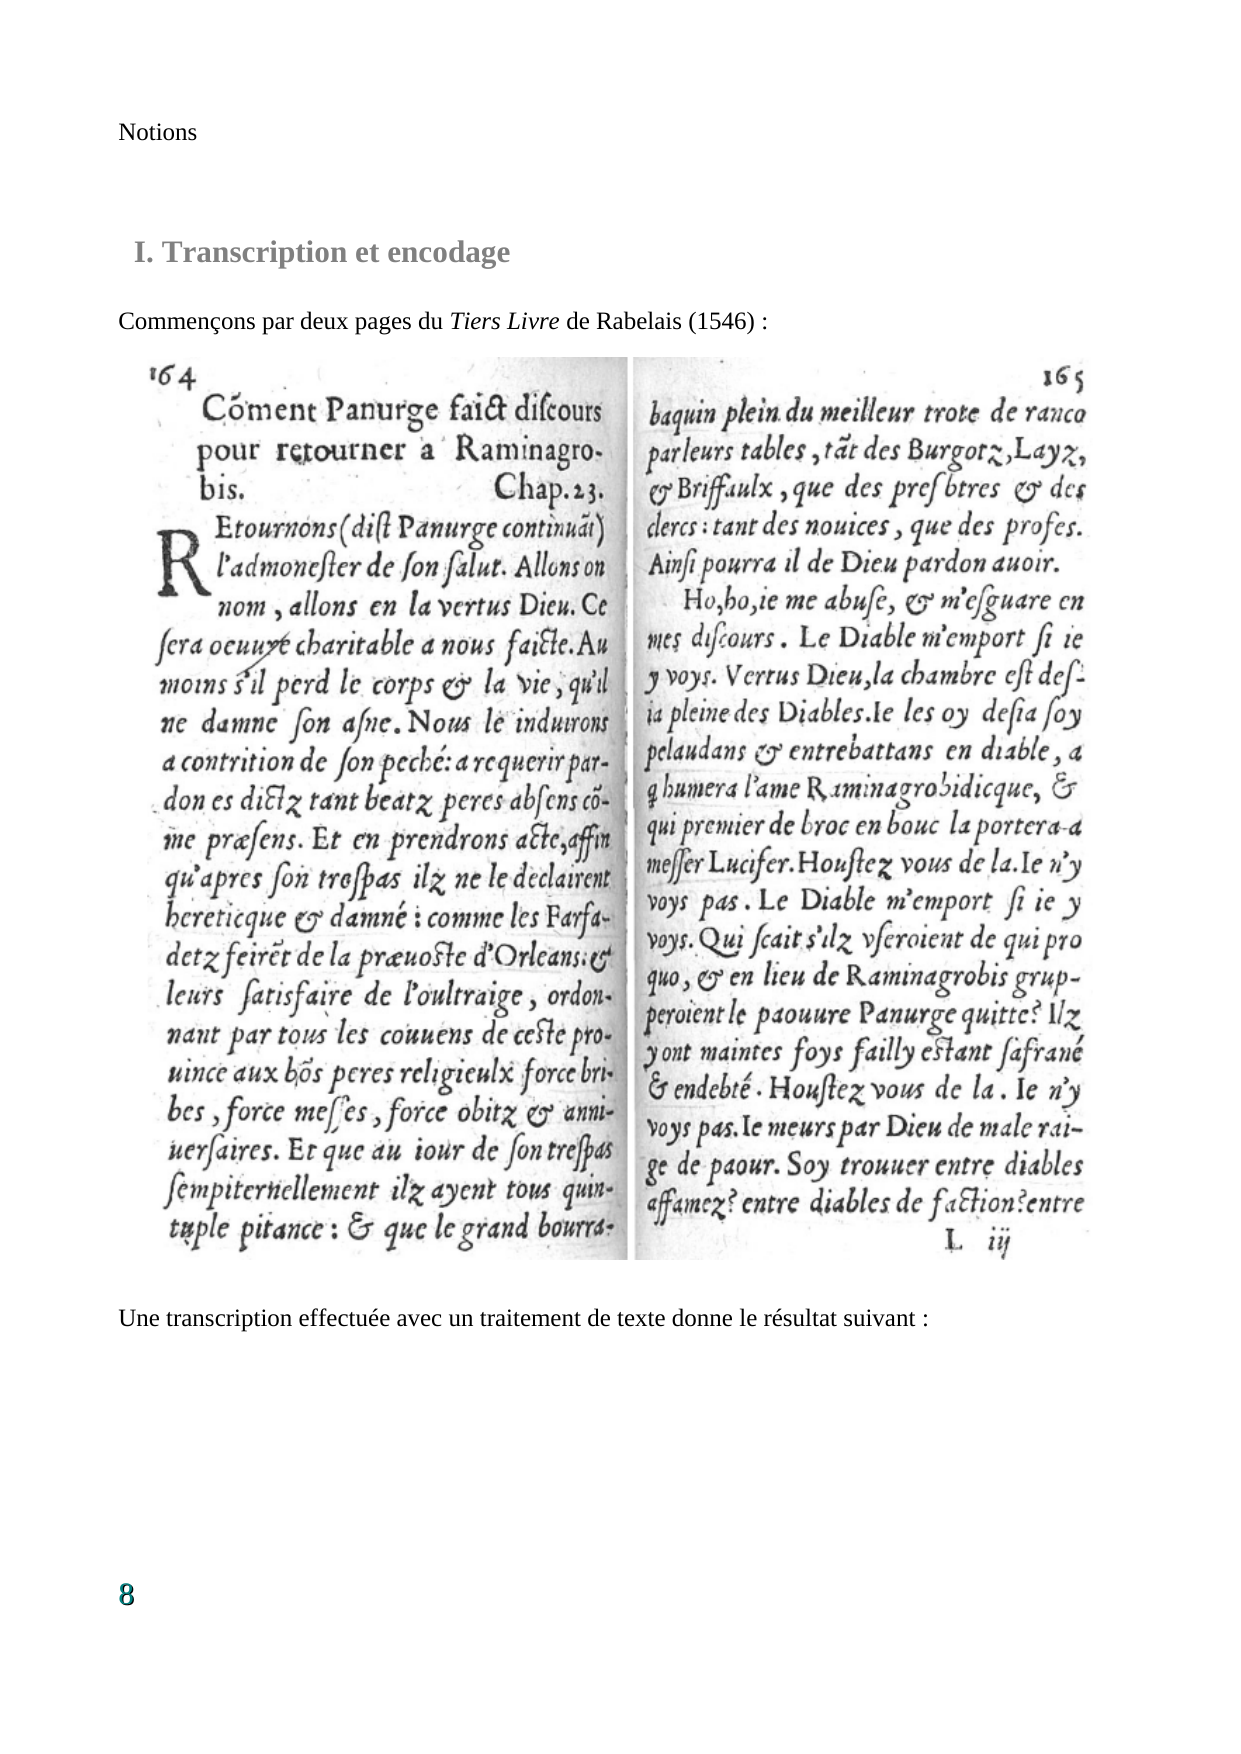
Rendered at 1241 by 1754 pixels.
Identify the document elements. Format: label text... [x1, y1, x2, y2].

title Transcription et encodage [118, 234, 1122, 269]
text s [118, 177, 1122, 191]
text Une transcription effectuée avec un traitement de texte donne le résultat suivant : [118, 1304, 1122, 1332]
text s [118, 191, 1122, 205]
picture [147, 357, 1093, 1260]
text Commençons par deux pages du Tiers Livre de Rabelais (1546) : [118, 307, 1122, 335]
